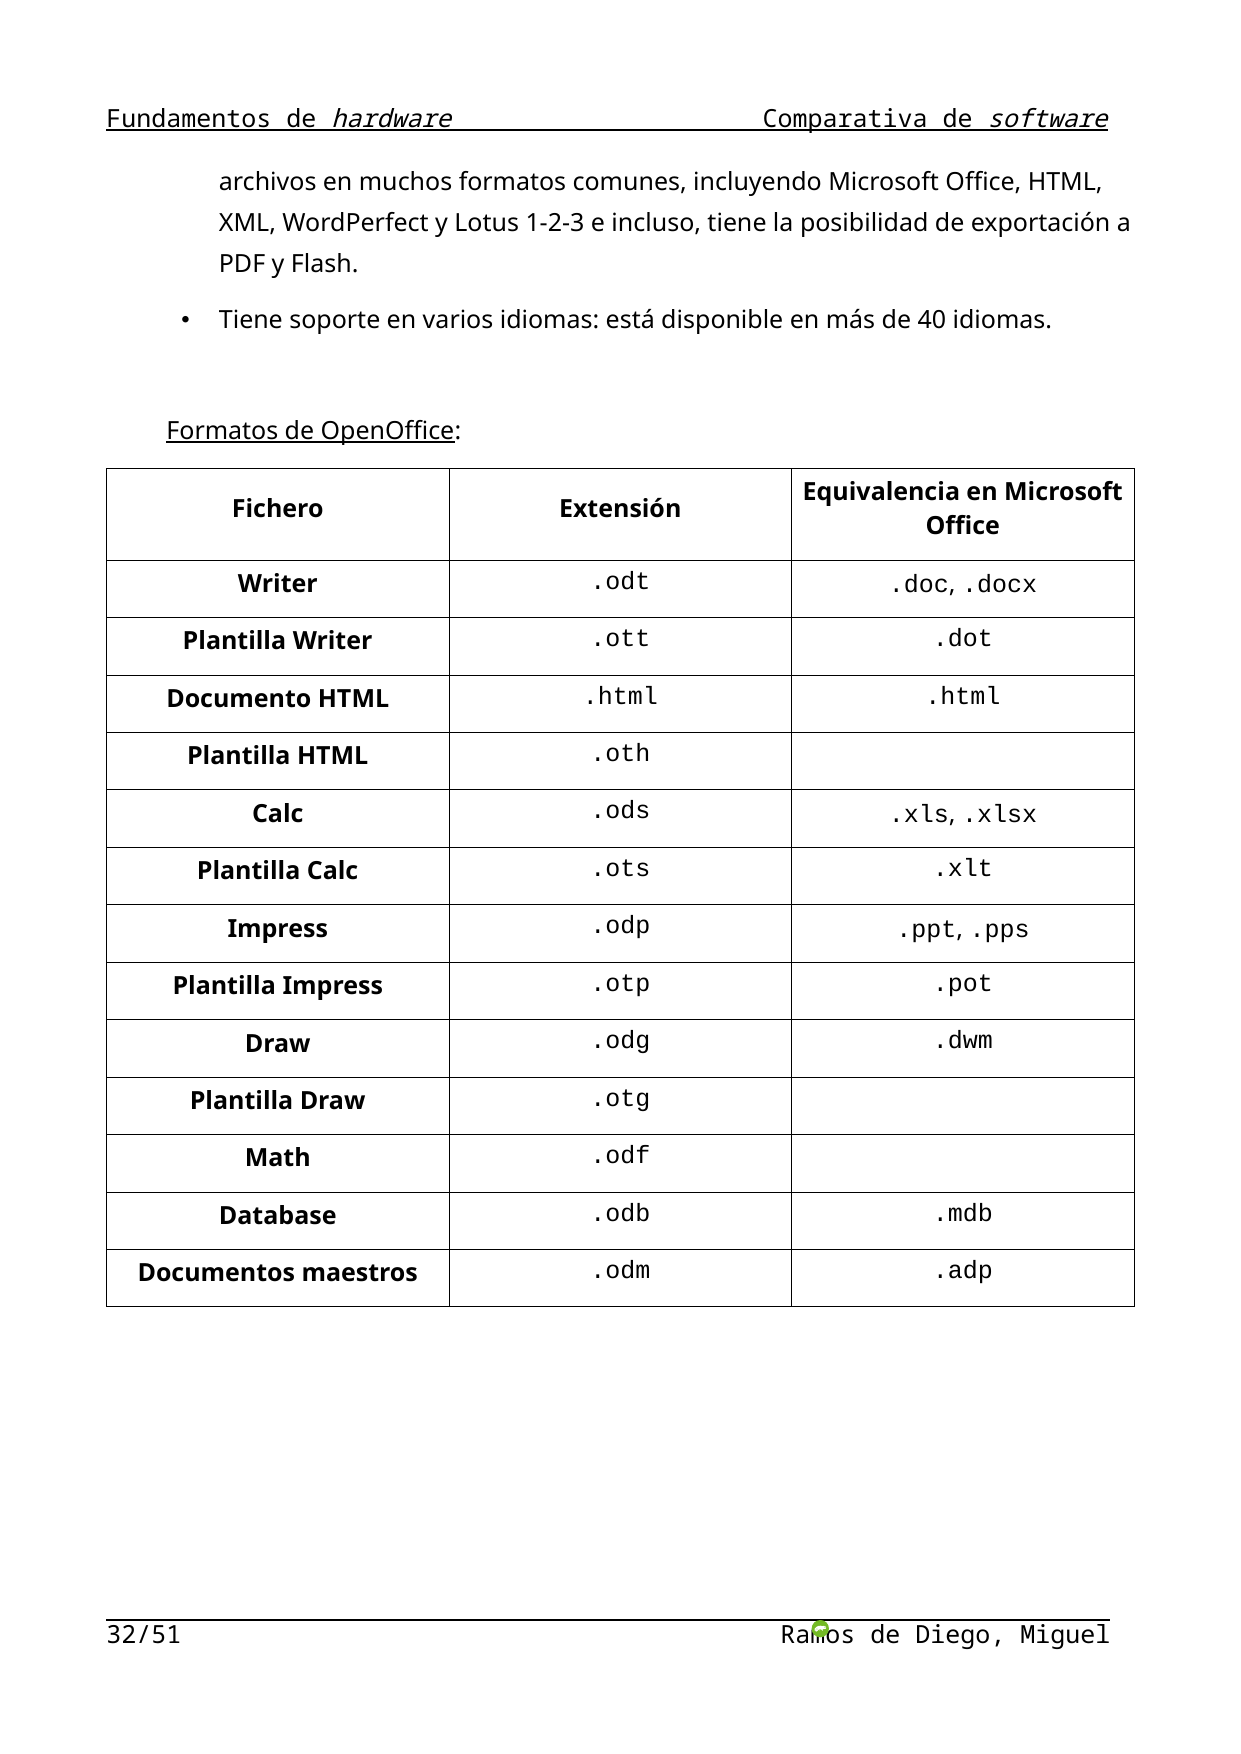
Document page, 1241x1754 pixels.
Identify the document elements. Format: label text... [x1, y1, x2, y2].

table_cell .otg [450, 1078, 791, 1134]
table_cell .xls, .xlsx [792, 790, 1134, 847]
table_cell .pot [792, 963, 1134, 1019]
table_header Fichero [107, 469, 449, 559]
table_cell Draw [107, 1020, 449, 1077]
table_cell .oth [450, 733, 791, 789]
table_cell Database [107, 1193, 449, 1249]
table_cell Plantilla Writer [107, 618, 449, 674]
table_header Equivalencia en Microsoft Office [792, 469, 1134, 559]
table_cell Plantilla Impress [107, 963, 449, 1019]
table_cell Documento HTML [107, 676, 449, 732]
table_cell Plantilla Draw [107, 1078, 449, 1134]
table_cell .odf [450, 1135, 791, 1192]
table_cell [792, 1078, 1134, 1134]
table_cell Calc [107, 790, 449, 847]
table_cell .html [792, 676, 1134, 732]
list Tiene soporte en varios idiomas: está disponible en más de 40 idiomas. [181, 301, 1134, 335]
table_cell .adp [792, 1250, 1134, 1306]
table_cell Writer [107, 561, 449, 617]
table_cell .odt [450, 561, 791, 617]
table_cell Plantilla Calc [107, 848, 449, 904]
table_cell .ott [450, 618, 791, 674]
table_header Extensión [450, 469, 791, 559]
table_cell .ods [450, 790, 791, 847]
table_cell .doc, .docx [792, 561, 1134, 617]
table_cell .xlt [792, 848, 1134, 904]
text Formatos de OpenOffice: [106, 412, 1134, 447]
table_cell Impress [107, 905, 449, 962]
table_cell Math [107, 1135, 449, 1192]
table_cell .odb [450, 1193, 791, 1249]
table_cell [792, 1135, 1134, 1192]
table_cell .dwm [792, 1020, 1134, 1077]
table_cell .odg [450, 1020, 791, 1077]
table_cell [792, 733, 1134, 789]
table_cell .dot [792, 618, 1134, 674]
table_cell .odp [450, 905, 791, 962]
table_cell .otp [450, 963, 791, 1019]
table_cell .ppt, .pps [792, 905, 1134, 962]
table_cell .odm [450, 1250, 791, 1306]
list archivos en muchos formatos comunes, incluyendo Microsoft Office, HTML, XML, WordPerfect y Lotus 1-2-3 e incluso, tiene la posibilidad de exportación a PDF y Flash. [181, 164, 1134, 280]
table_cell .mdb [792, 1193, 1134, 1249]
table_cell .ots [450, 848, 791, 904]
table_cell Documentos maestros [107, 1250, 449, 1306]
table_cell .html [450, 676, 791, 732]
table_cell Plantilla HTML [107, 733, 449, 789]
